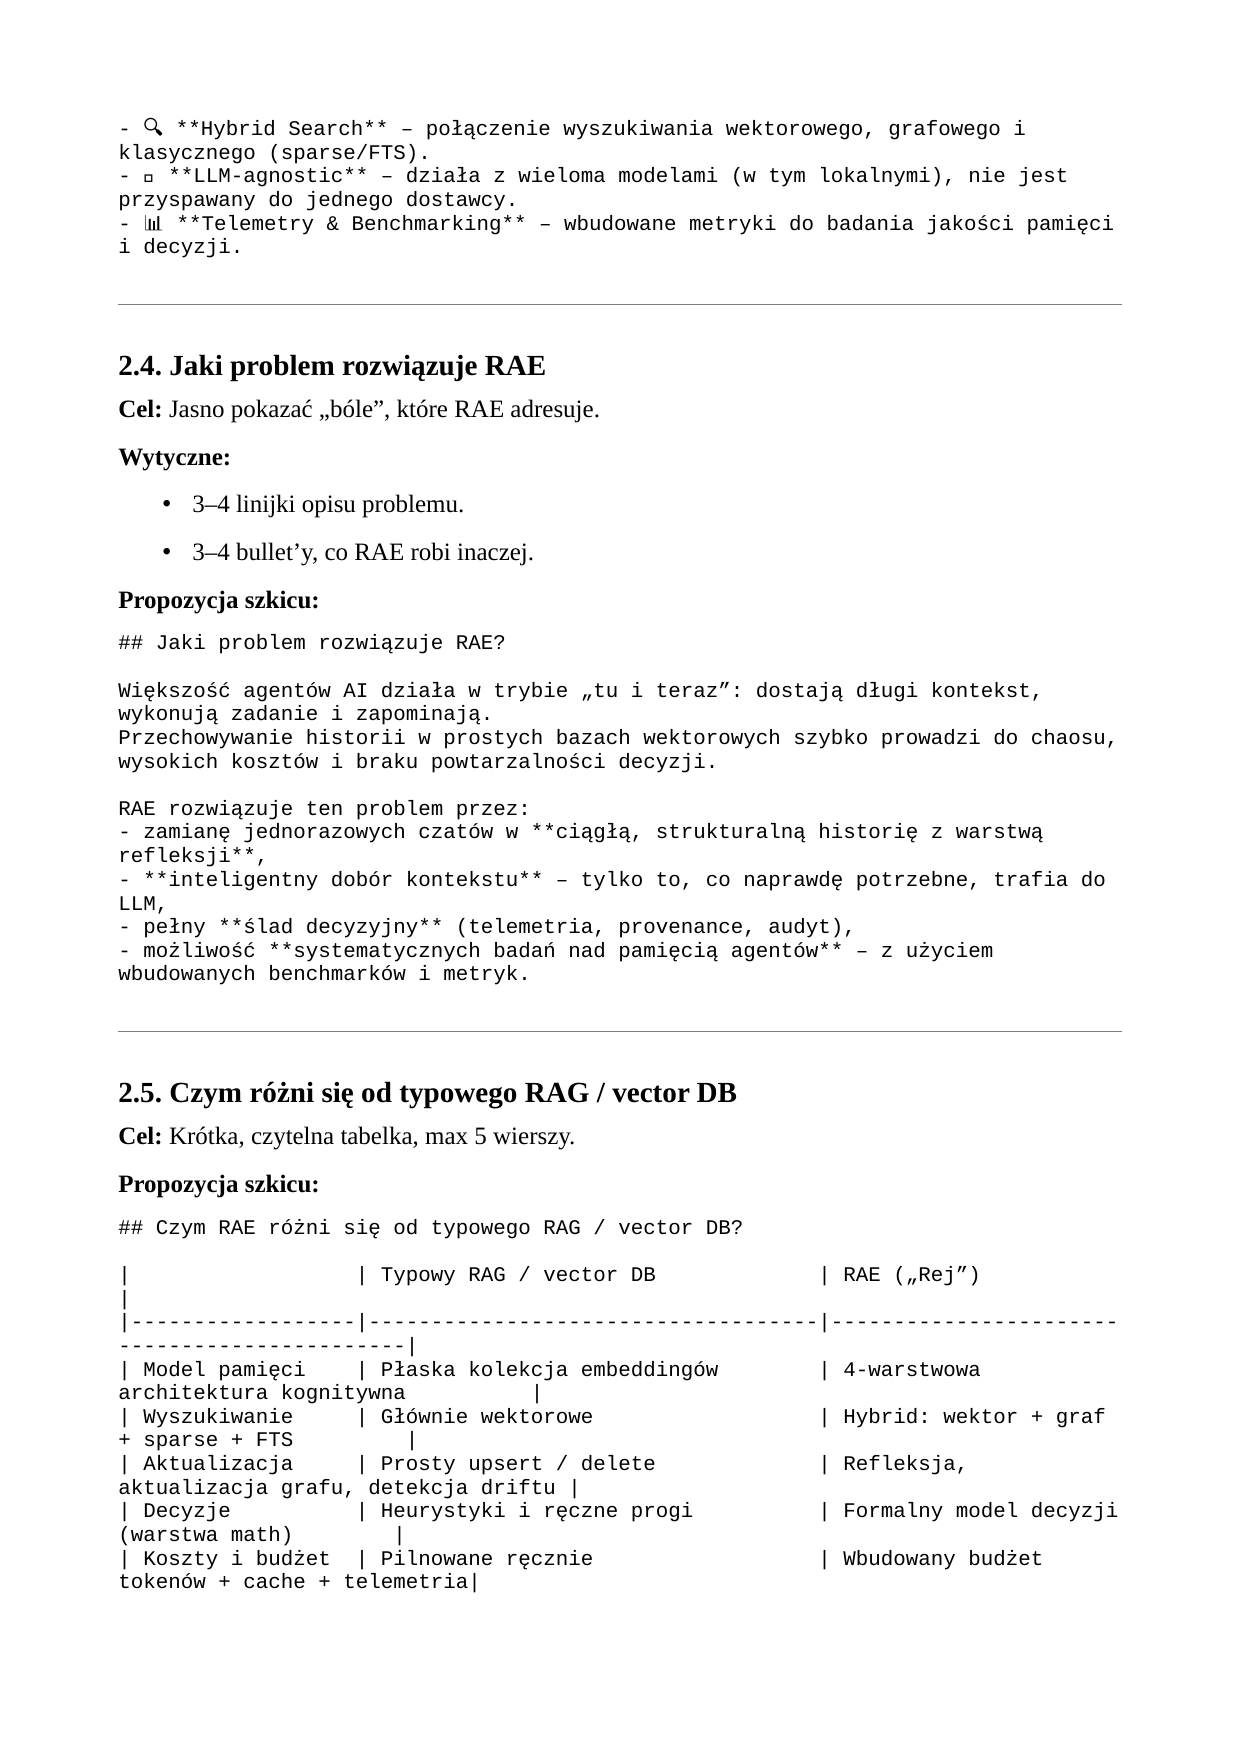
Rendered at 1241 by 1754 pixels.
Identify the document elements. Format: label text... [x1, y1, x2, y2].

text | Decyzje | Heurystyki i ręczne progi | Formalny model decyzji (warstwa math) | [118, 1500, 1122, 1548]
text Cel: Krótka, czytelna tabelka, max 5 wierszy. [118, 1121, 1122, 1150]
text - 📊 **Telemetry & Benchmarking** – wbudowane metryki do badania jakości pamięci i decyzji. [118, 213, 1122, 260]
text | Model pamięci | Płaska kolekcja embeddingów | 4-warstwowa architektura kognitywna | [118, 1358, 1122, 1406]
list 3–4 bullet’y, co RAE robi inaczej. [162, 537, 1122, 566]
text - 🔍 **Hybrid Search** – połączenie wyszukiwania wektorowego, grafowego i klasycznego (sparse/FTS). [118, 118, 1122, 165]
text Cel: Jasno pokazać „bóle”, które RAE adresuje. [118, 394, 1122, 423]
text - **inteligentny dobór kontekstu** – tylko to, co naprawdę potrzebne, trafia do LLM, [118, 869, 1122, 916]
text RAE rozwiązuje ten problem przez: [118, 798, 1122, 822]
text |------------------|------------------------------------|----------------------------------------------| [118, 1311, 1122, 1358]
text | Aktualizacja | Prosty upsert / delete | Refleksja, aktualizacja grafu, detekcja driftu | [118, 1453, 1122, 1500]
text - możliwość **systematycznych badań nad pamięcią agentów** – z użyciem wbudowanych benchmarków i metryk. [118, 940, 1122, 987]
text | | Typowy RAG / vector DB | RAE („Rej”) | [118, 1264, 1122, 1311]
text ## Czym RAE różni się od typowego RAG / vector DB? [118, 1217, 1122, 1240]
text | Koszty i budżet | Pilnowane ręcznie | Wbudowany budżet tokenów + cache + telemetria| [118, 1548, 1122, 1595]
text | Wyszukiwanie | Głównie wektorowe | Hybrid: wektor + graf + sparse + FTS | [118, 1406, 1122, 1453]
subtitle 2.4. Jaki problem rozwiązuje RAE [118, 348, 1122, 382]
text Propozycja szkicu: [118, 585, 1122, 613]
text Większość agentów AI działa w trybie „tu i teraz”: dostają długi kontekst, wykonują zadanie i zapominają. [118, 680, 1122, 727]
text ## Jaki problem rozwiązuje RAE? [118, 632, 1122, 656]
text - 🧩 **LLM-agnostic** – działa z wieloma modelami (w tym lokalnymi), nie jest przyspawany do jednego dostawcy. [118, 165, 1122, 213]
text Przechowywanie historii w prostych bazach wektorowych szybko prowadzi do chaosu, wysokich kosztów i braku powtarzalności decyzji. [118, 727, 1122, 774]
text Propozycja szkicu: [118, 1169, 1122, 1198]
text Wytyczne: [118, 442, 1122, 471]
subtitle 2.5. Czym różni się od typowego RAG / vector DB [118, 1075, 1122, 1109]
text - pełny **ślad decyzyjny** (telemetria, provenance, audyt), [118, 916, 1122, 940]
list 3–4 linijki opisu problemu. [162, 489, 1122, 518]
text - zamianę jednorazowych czatów w **ciągłą, strukturalną historię z warstwą refleksji**, [118, 822, 1122, 869]
